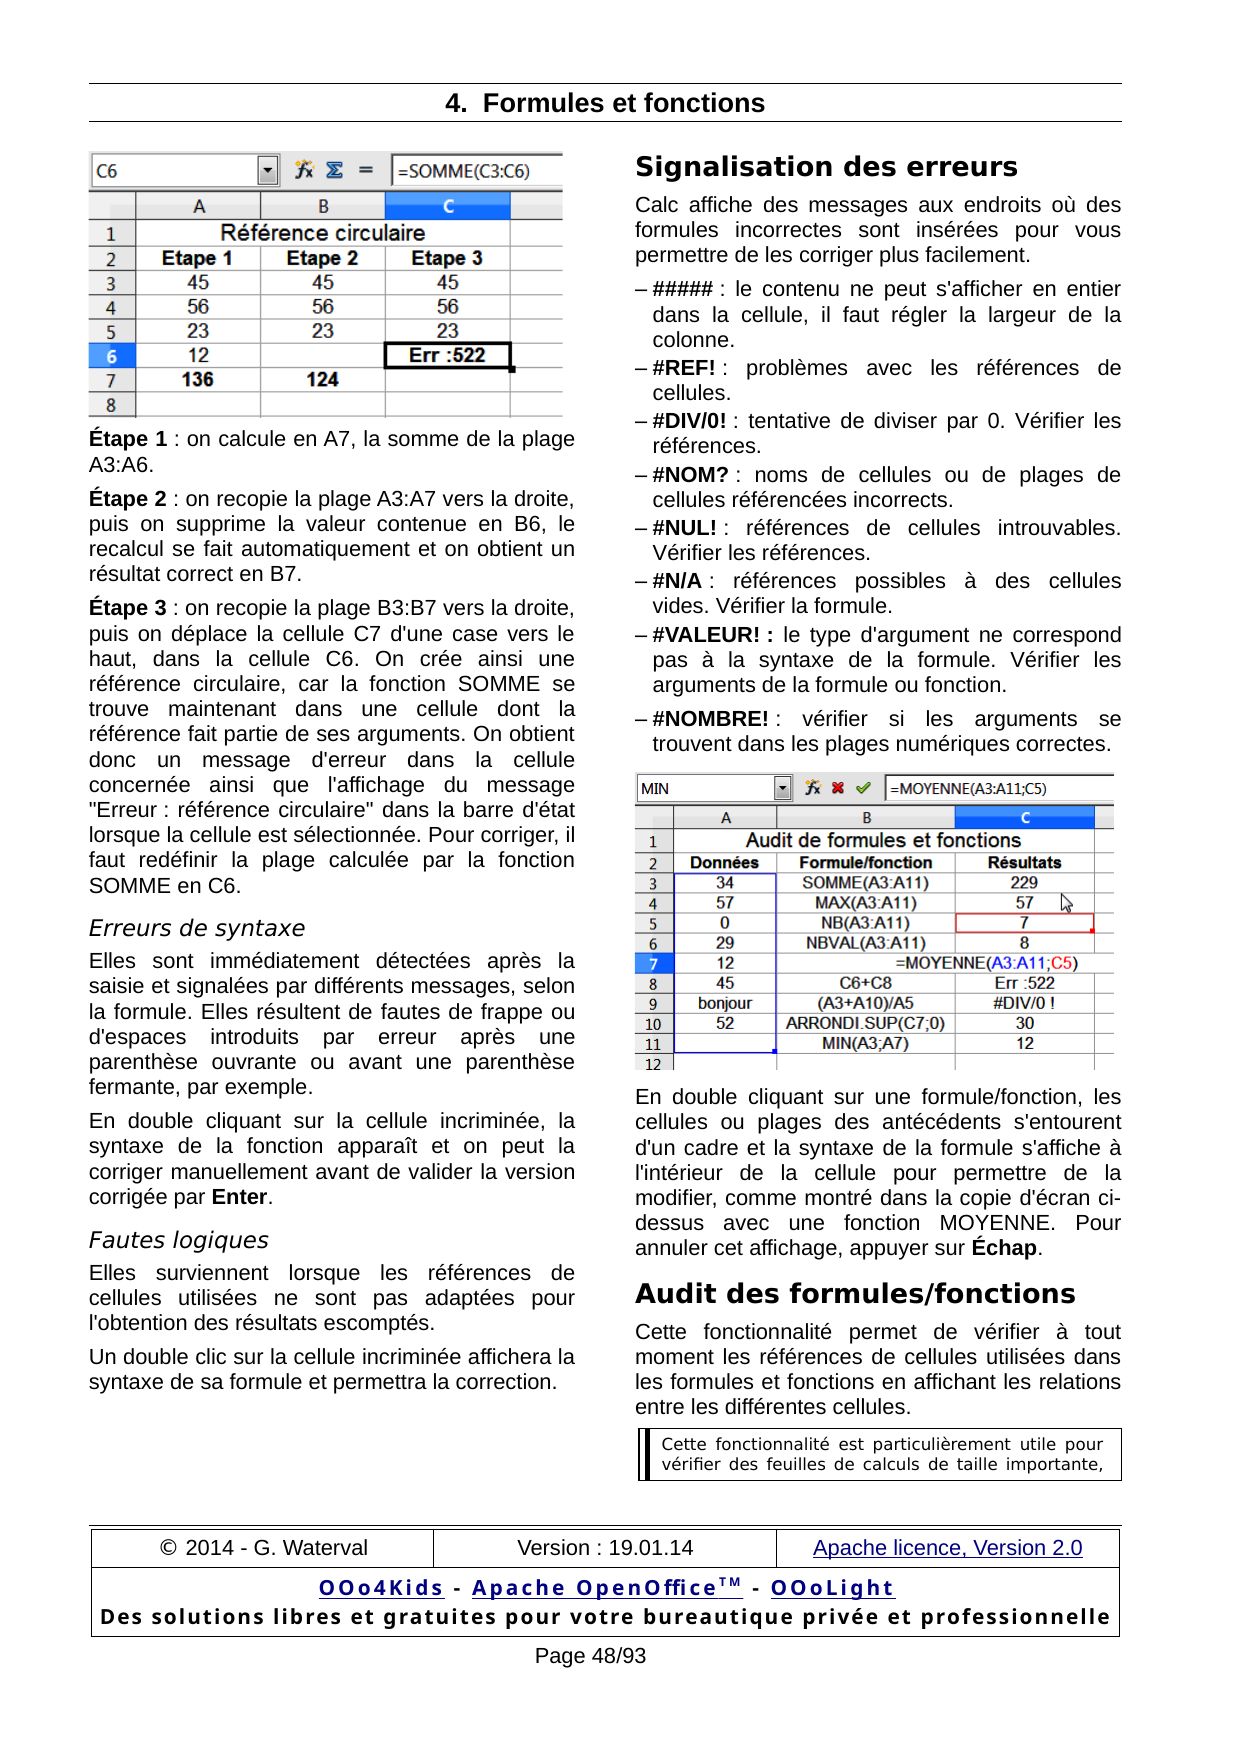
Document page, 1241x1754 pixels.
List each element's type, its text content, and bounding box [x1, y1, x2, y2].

list #N/A : références possibles à des cellules vides. Vérifier la formule. [635, 568, 1122, 618]
list #NOMBRE! : vérifier si les arguments se trouvent dans les plages numériques correctes. [635, 706, 1122, 756]
text Étape 2 : on recopie la plage A3:A7 vers la droite, puis on supprime la valeur contenue en B6, le recalcul se fait automatiquement et on obtient un résultat correct en B7. [88, 486, 576, 586]
text Calc affiche des messages aux endroits où des formules incorrectes sont insérées pour vous permettre de les corriger plus facilement. [635, 192, 1122, 267]
subtitle Signalisation des erreurs [635, 151, 1122, 183]
list #VALEUR! : le type d'argument ne correspond pas à la syntaxe de la formule. Vérifier les arguments de la formule ou fonction. [635, 621, 1122, 697]
list #REF! : problèmes avec les références de cellules. [635, 355, 1122, 405]
text Elles sont immédiatement détectées après la saisie et signalées par différents messages, selon la formule. Elles résultent de fautes de frappe ou d'espaces introduits par erreur après une parenthèse ouvrante ou avant une parenthèse fermante, par exemple. [88, 948, 576, 1099]
list #NUL! : références de cellules introuvables. Vérifier les références. [635, 515, 1122, 565]
subtitle Erreurs de syntaxe [88, 916, 576, 942]
list #DIV/0! : tentative de diviser par 0. Vérifier les références. [635, 408, 1122, 458]
subtitle Fautes logiques [88, 1227, 576, 1253]
text Étape 1 : on calcule en A7, la somme de la plage A3:A6. [88, 426, 576, 477]
list ##### : le contenu ne peut s'afficher en entier dans la cellule, il faut régler la largeur de la colonne. [635, 276, 1122, 352]
list En double cliquant sur une formule/fonction, les cellules ou plages des antécédents s'entourent d'un cadre et la syntaxe de la formule s'affiche à l'intérieur de la cellule pour permettre de la modifier, comme montré dans la copie d'écran ci-dessus avec une fonction MOYENNE. Pour annuler cet affichage, appuyer sur Échap. [635, 1084, 1122, 1261]
text Elles surviennent lorsque les références de cellules utilisées ne sont pas adaptées pour l'obtention des résultats escomptés. [88, 1259, 576, 1335]
subtitle Audit des formules/fonctions [635, 1278, 1122, 1310]
text Cette fonctionnalité permet de vérifier à tout moment les références de cellules utilisées dans les formules et fonctions en affichant les relations entre les différentes cellules. [635, 1319, 1122, 1419]
table_header Cette fonctionnalité est particulièrement utile pour vérifier des feuilles de calculs de taille importante, [650, 1429, 1121, 1480]
text Étape 3 : on recopie la plage B3:B7 vers la droite, puis on déplace la cellule C7 d'une case vers le haut, dans la cellule C6. On crée ainsi une référence circulaire, car la fonction SOMME se trouve maintenant dans une cellule dont la référence fait partie de ses arguments. On obtient donc un message d'erreur dans la cellule concernée ainsi que l'affichage du message "Erreur : référence circulaire" dans la barre d'état lorsque la cellule est sélectionnée. Pour corriger, il faut redéfinir la plage calculée par la fonction SOMME en C6. [88, 595, 576, 898]
text En double cliquant sur la cellule incriminée, la syntaxe de la fonction apparaît et on peut la corriger manuellement avant de valider la version corrigée par Enter. [88, 1108, 576, 1209]
text Un double clic sur la cellule incriminée affichera la syntaxe de sa formule et permettra la correction. [88, 1344, 576, 1394]
list #NOM? : noms de cellules ou de plages de cellules référencées incorrects. [635, 461, 1122, 512]
